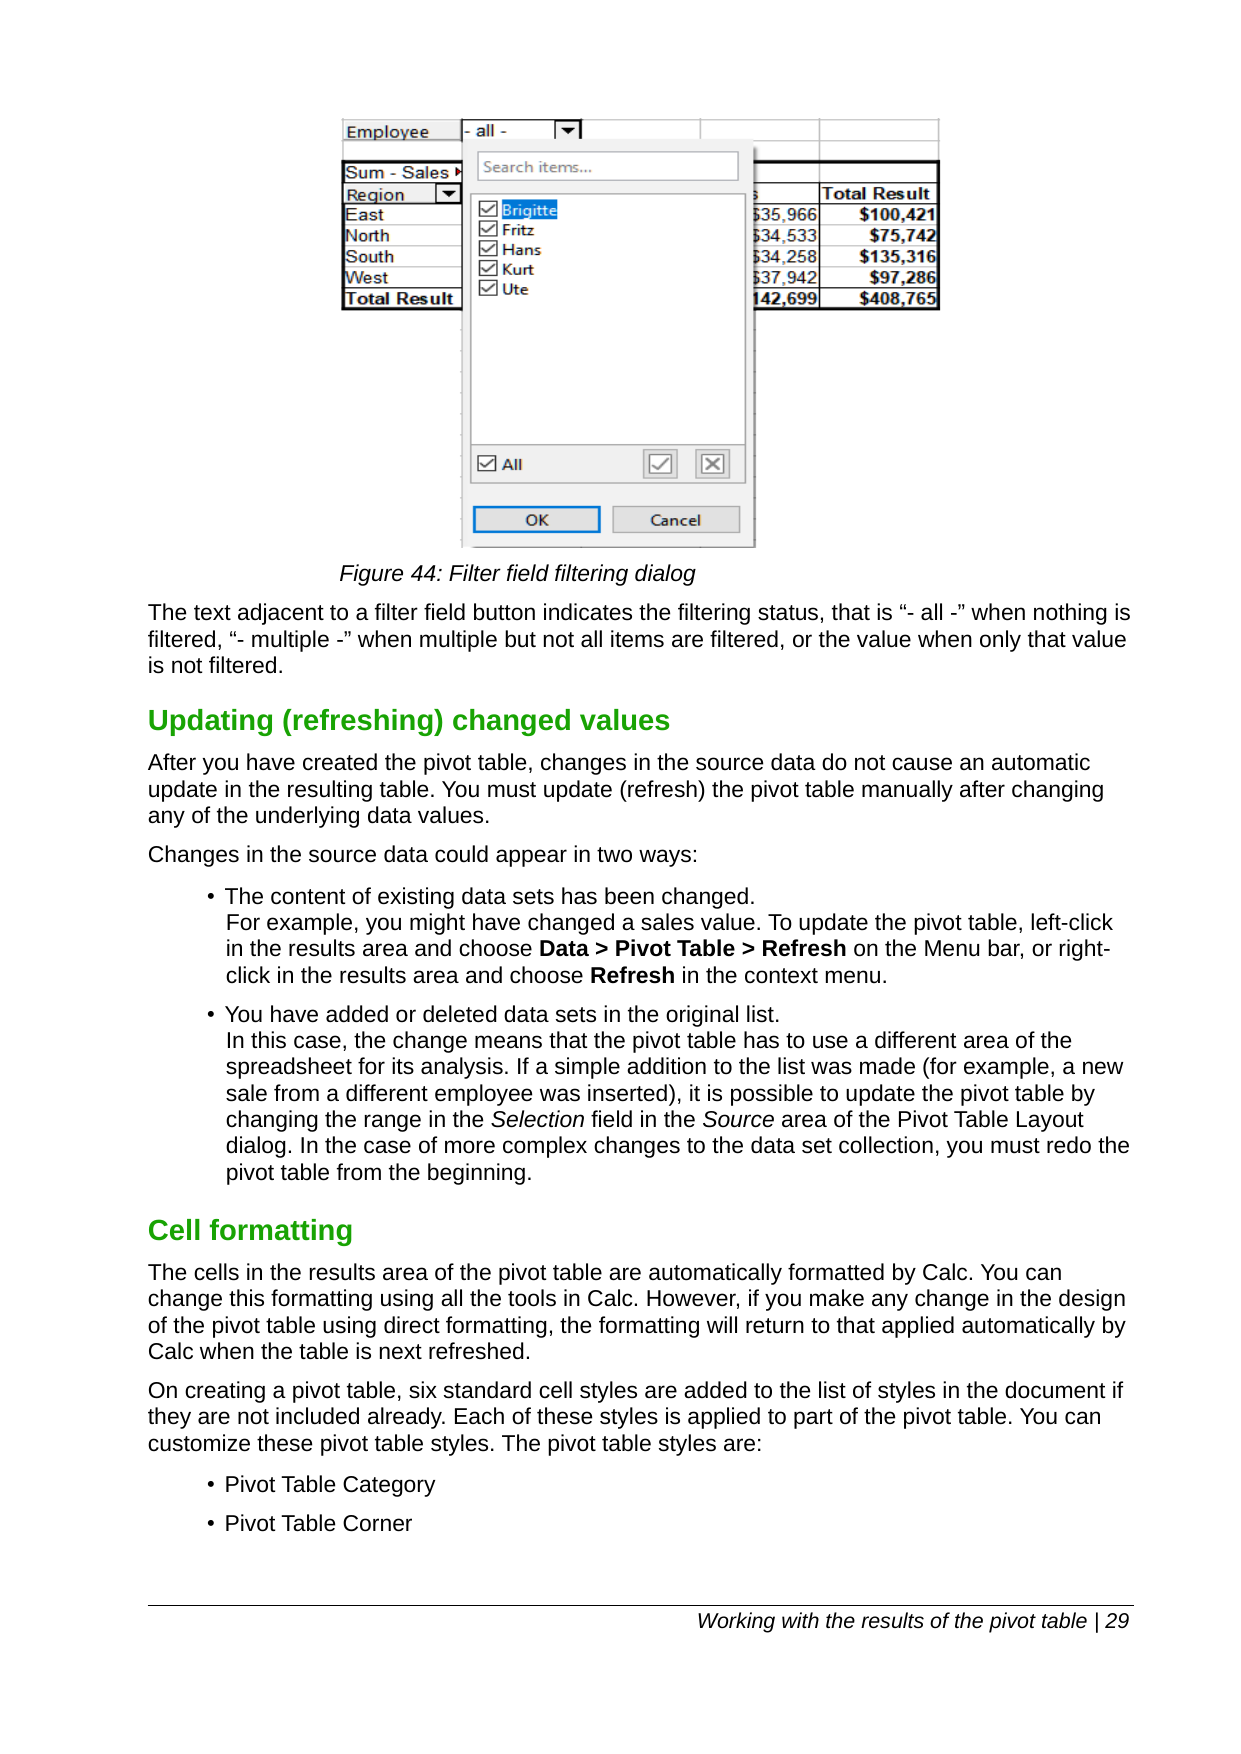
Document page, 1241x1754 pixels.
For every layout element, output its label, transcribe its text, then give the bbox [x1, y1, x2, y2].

text After you have created the pivot table, changes in the source data do not cause an automatic update in the resulting table. You must update (refresh) the pivot table manually after changing any of the underlying data values. [148, 749, 1134, 828]
text Figure 44: Filter field filtering dialog [339, 560, 942, 587]
picture [341, 118, 941, 548]
list The content of existing data sets has been changed. For example, you might have changed a sales value. To update the pivot table, left-click in the results area and choose Data > Pivot Table > Refresh on the Menu bar, or right-click in the results area and choose Refresh in the context menu. [204, 880, 1134, 988]
list Pivot Table Corner [204, 1507, 1134, 1539]
text The cells in the results area of the pivot table are automatically formatted by Calc. You can change this formatting using all the tools in Calc. However, if you make any change in the design of the pivot table using direct formatting, the formatting will return to that applied automatically by Calc when the table is next refreshed. [148, 1259, 1134, 1364]
text The text adjacent to a filter field button indicates the filtering status, that is “- all -” when nothing is filtered, “- multiple -” when multiple but not all items are filtered, or the value when only that value is not filtered. [148, 599, 1134, 678]
subtitle Cell formatting [148, 1213, 1134, 1247]
subtitle Updating (refreshing) changed values [148, 703, 1134, 737]
text On creating a pivot table, six standard cell styles are added to the list of styles in the document if they are not included already. Each of these styles is applied to part of the pivot table. You can customize these pivot table styles. The pivot table styles are: [148, 1377, 1134, 1456]
list Changes in the source data could appear in two ways: [148, 841, 1134, 867]
list You have added or deleted data sets in the original list. In this case, the change means that the pivot table has to use a different area of the spreadsheet for its analysis. If a simple addition to the list was made (for example, a new sale from a different employee was inserted), it is possible to update the pivot table by changing the range in the Selection field in the Source area of the Pivot Table Layout dialog. In the case of more complex changes to the data set collection, you must redo the pivot table from the beginning. [204, 998, 1134, 1188]
list Pivot Table Category [204, 1468, 1134, 1498]
